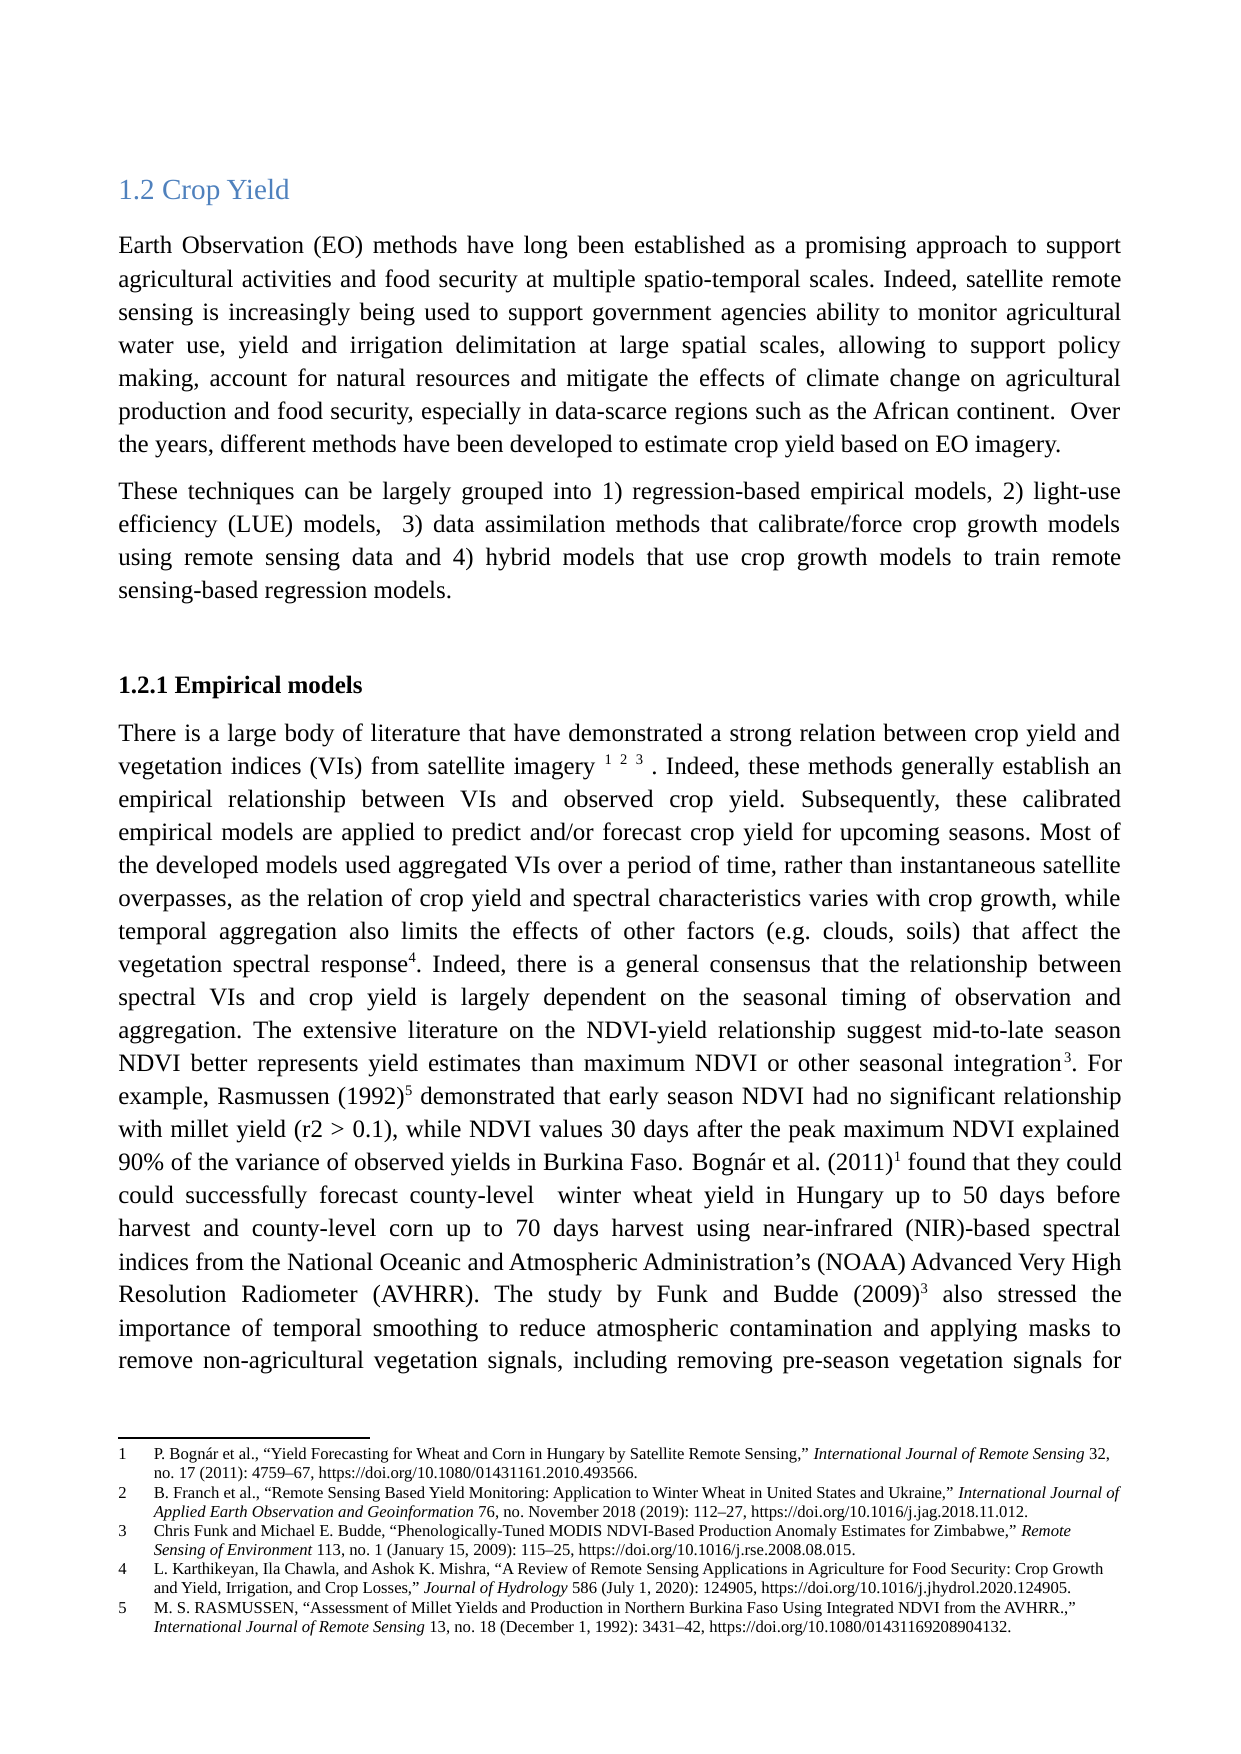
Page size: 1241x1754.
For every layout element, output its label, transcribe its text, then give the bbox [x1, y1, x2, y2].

text B. Franch et al., “Remote Sensing Based Yield Monitoring: Application to Winter Wheat in United States and Ukraine,” International Journal of Applied Earth Observation and Geoinformation 76, no. November 2018 (2019): 112–27, https://doi.org/10.1016/j.jag.2018.11.012. [118, 1482, 1122, 1521]
text P. Bognár et al., “Yield Forecasting for Wheat and Corn in Hungary by Satellite Remote Sensing,” International Journal of Remote Sensing 32, no. 17 (2011): 4759–67, https://doi.org/10.1080/01431161.2010.493566. [118, 1444, 1122, 1482]
text L. Karthikeyan, Ila Chawla, and Ashok K. Mishra, “A Review of Remote Sensing Applications in Agriculture for Food Security: Crop Growth and Yield, Irrigation, and Crop Losses,” Journal of Hydrology 586 (July 1, 2020): 124905, https://doi.org/10.1016/j.jhydrol.2020.124905. [118, 1559, 1122, 1597]
text 1.2.1 Empirical models [118, 671, 1122, 699]
text Earth Observation (EO) methods have long been established as a promising approach to support agricultural activities and food security at multiple spatio-temporal scales. Indeed, satellite remote sensing is increasingly being used to support government agencies ability to monitor agricultural water use, yield and irrigation delimitation at large spatial scales, allowing to support policy making, account for natural resources and mitigate the effects of climate change on agricultural production and food security, especially in data-scarce regions such as the African continent. Over the years, different methods have been developed to estimate crop yield based on EO imagery. [118, 231, 1122, 457]
text Chris Funk and Michael E. Budde, “Phenologically-Tuned MODIS NDVI-Based Production Anomaly Estimates for Zimbabwe,” Remote Sensing of Environment 113, no. 1 (January 15, 2009): 115–25, https://doi.org/10.1016/j.rse.2008.08.015. [118, 1521, 1122, 1559]
subtitle 1.2 Crop Yield [118, 168, 1122, 206]
text M. S. RASMUSSEN, “Assessment of Millet Yields and Production in Northern Burkina Faso Using Integrated NDVI from the AVHRR.,” International Journal of Remote Sensing 13, no. 18 (December 1, 1992): 3431–42, https://doi.org/10.1080/01431169208904132. [118, 1597, 1122, 1636]
text There is a large body of literature that have demonstrated a strong relation between crop yield and vegetation indices (VIs) from satellite imagery . Indeed, these methods generally establish an empirical relationship between VIs and observed crop yield. Subsequently, these calibrated empirical models are applied to predict and/or forecast crop yield for upcoming seasons. Most of the developed models used aggregated VIs over a period of time, rather than instantaneous satellite overpasses, as the relation of crop yield and spectral characteristics varies with crop growth, while temporal aggregation also limits the effects of other factors (e.g. clouds, soils) that affect the vegetation spectral response. Indeed, there is a general consensus that the relationship between spectral VIs and crop yield is largely dependent on the seasonal timing of observation and aggregation. The extensive literature on the NDVI-yield relationship suggest mid-to-late season NDVI better represents yield estimates than maximum NDVI or other seasonal integration3. For example, Rasmussen (1992) demonstrated that early season NDVI had no significant relationship with millet yield (r2 > 0.1), while NDVI values 30 days after the peak maximum NDVI explained 90% of the variance of observed yields in Burkina Faso. Bognár et al. (2011)1 found that they could could successfully forecast county-level winter wheat yield in Hungary up to 50 days before harvest and county-level corn up to 70 days harvest using near-infrared (NIR)-based spectral indices from the National Oceanic and Atmospheric Administration’s (NOAA) Advanced Very High Resolution Radiometer (AVHRR). The study by Funk and Budde (2009)3 also stressed the importance of temporal smoothing to reduce atmospheric contamination and applying masks to remove non-agricultural vegetation signals, including removing pre-season vegetation signals for [118, 718, 1122, 1374]
text These techniques can be largely grouped into 1) regression-based empirical models, 2) light-use efficiency (LUE) models, 3) data assimilation methods that calibrate/force crop growth models using remote sensing data and 4) hybrid models that use crop growth models to train remote sensing-based regression models. [118, 476, 1122, 604]
